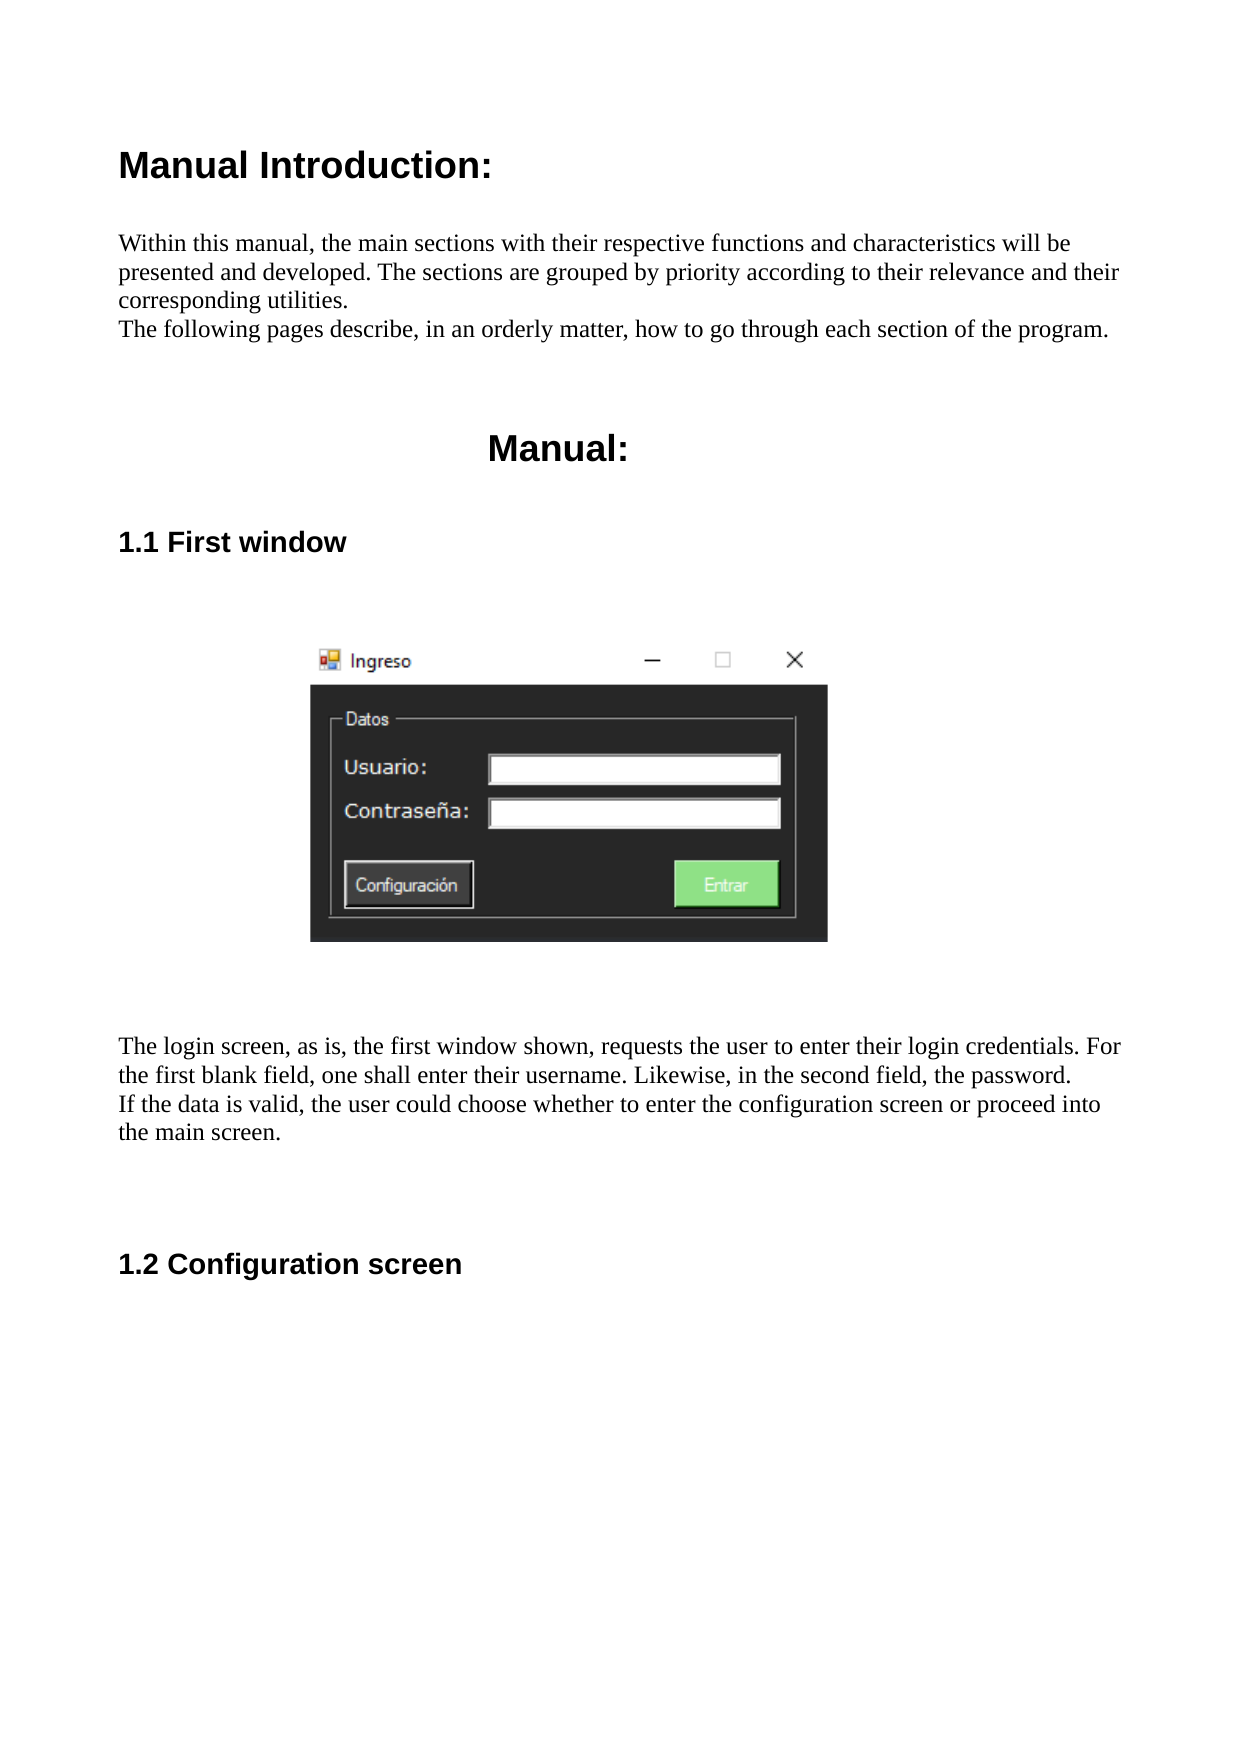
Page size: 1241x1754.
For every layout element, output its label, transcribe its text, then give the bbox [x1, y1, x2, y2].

subtitle Manual: [118, 426, 1122, 469]
subtitle 1.1 First window [118, 525, 1122, 559]
subtitle 1.2 Configuration screen [118, 1247, 1122, 1281]
text The login screen, as is, the first window shown, requests the user to enter their login credentials. For the first blank field, one shall enter their username. Likewise, in the second field, the password. If the data is valid, the user could choose whether to enter the configuration screen or proceed into the main screen. [118, 1031, 1122, 1146]
text Within this manual, the main sections with their respective functions and characteristics will be presented and developed. The sections are grouped by priority according to their relevance and their corresponding utilities. The following pages describe, in an orderly matter, how to go through each section of the program. [118, 228, 1122, 343]
subtitle Manual Introduction: [118, 143, 1122, 187]
picture [310, 638, 828, 942]
